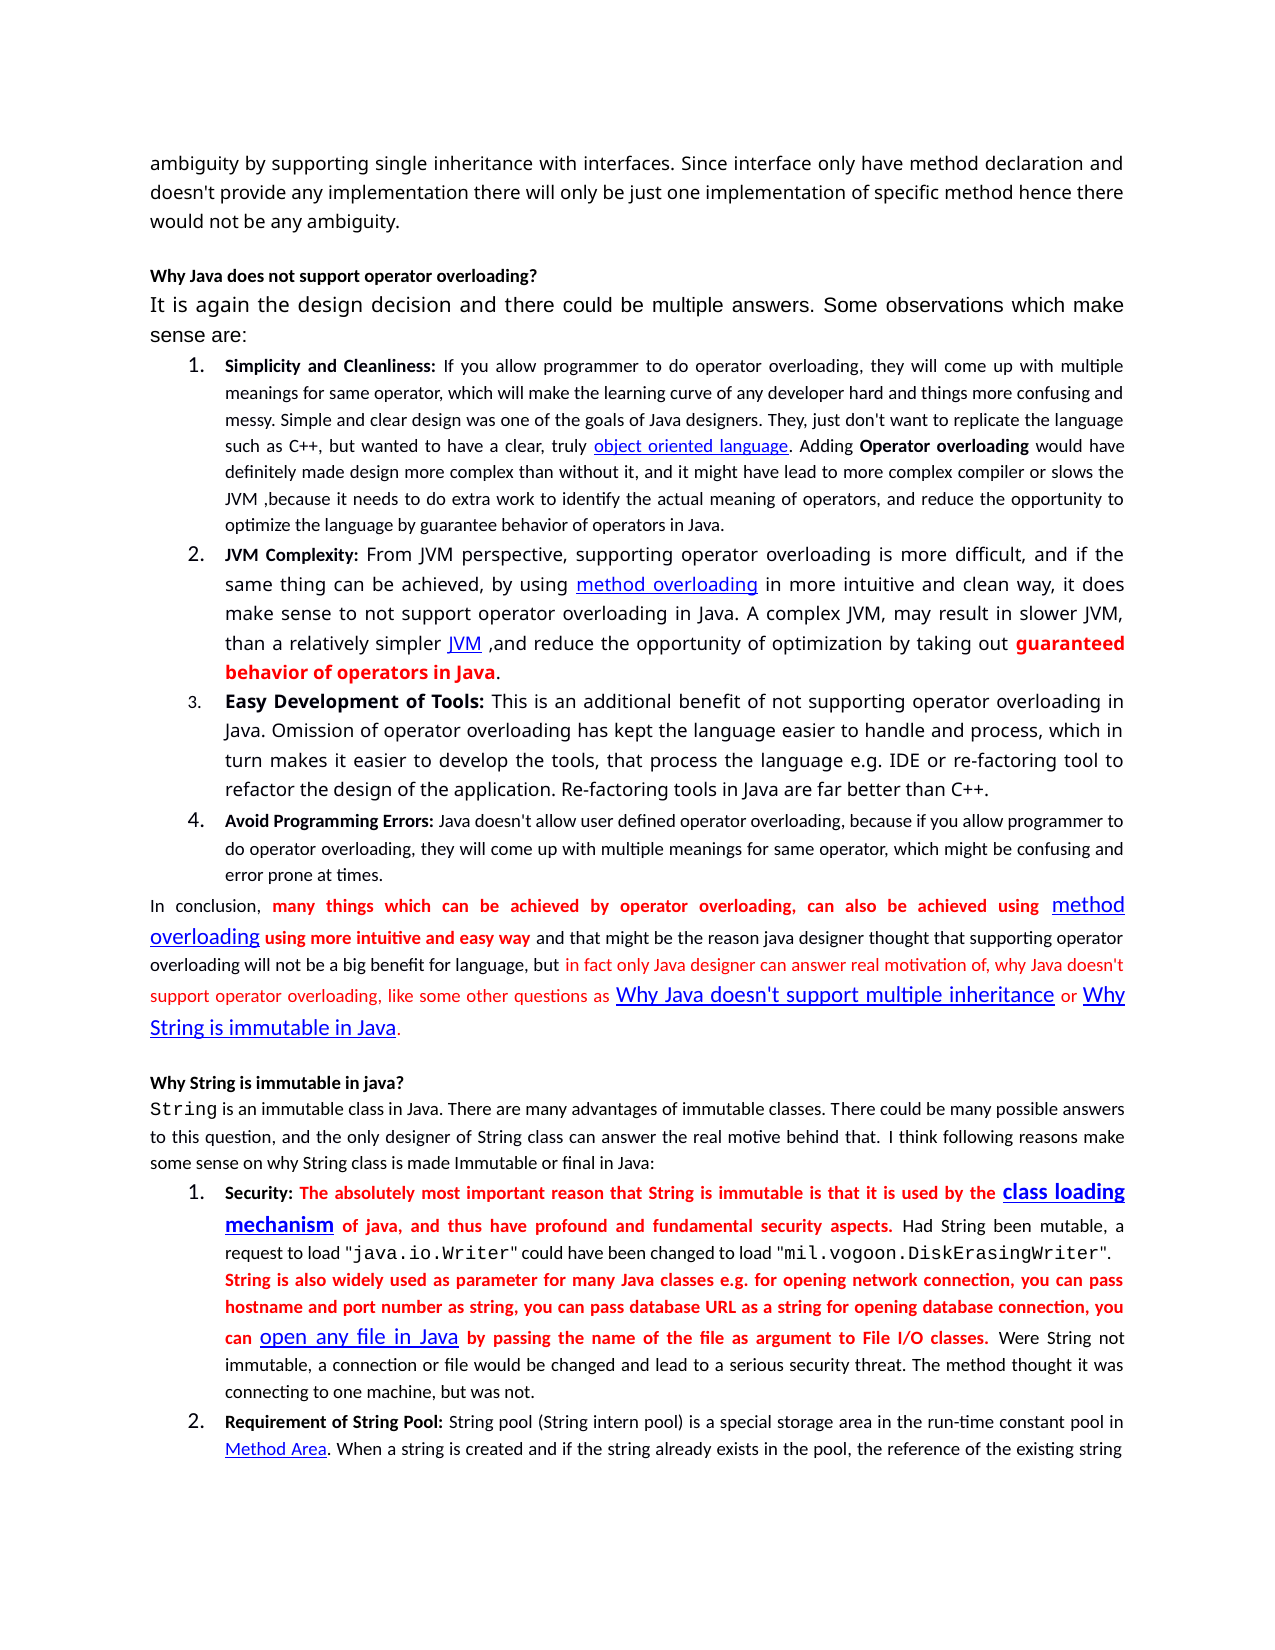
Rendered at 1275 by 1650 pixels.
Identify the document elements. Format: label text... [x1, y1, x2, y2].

list String is also widely used as parameter for many Java classes e.g. for opening network connection, you can pass hostname and port number as string, you can pass database URL as a string for opening database connection, you can open any file in Java by passing the name of the file as argument to File I/O classes. Were String not immutable, a connection or file would be changed and lead to a serious security threat. The method thought it was connecting to one machine, but was not. [187, 1268, 1125, 1403]
list Avoid Programming Errors: Java doesn't allow user defined operator overloading, because if you allow programmer to do operator overloading, they will come up with multiple meanings for same operator, which might be confusing and error prone at times. [187, 806, 1125, 886]
list Why Java does not support operator overloading? [150, 264, 1125, 287]
list Easy Development of Tools: This is an additional benefit of not supporting operator overloading in Java. Omission of operator overloading has kept the language easier to handle and process, which in turn makes it easier to develop the tools, that process the language e.g. IDE or re-factoring tool to refactor the design of the application. Re-factoring tools in Java are far better than C++. [187, 688, 1125, 802]
list ambiguity by supporting single inheritance with interfaces. Since interface only have method declaration and doesn't provide any implementation there will only be just one implementation of specific method hence there would not be any ambiguity. [150, 150, 1125, 234]
list Requirement of String Pool: String pool (String intern pool) is a special storage area in the run-time constant pool in Method Area. When a string is created and if the string already exists in the pool, the reference of the existing string [187, 1406, 1125, 1461]
list Simplicity and Cleanliness: If you allow programmer to do operator overloading, they will come up with multiple meanings for same operator, which will make the learning curve of any developer hard and things more confusing and messy. Simple and clear design was one of the goals of Java designers. They, just don't want to replicate the language such as C++, but wanted to have a clear, truly object oriented language. Adding Operator overloading would have definitely made design more complex than without it, and it might have lead to more complex compiler or slows the JVM ,because it needs to do extra work to identify the actual meaning of operators, and reduce the opportunity to optimize the language by guarantee behavior of operators in Java. [187, 350, 1125, 536]
list Security: The absolutely most important reason that String is immutable is that it is used by the class loading mechanism of java, and thus have profound and fundamental security aspects. Had String been mutable, a request to load "java.io.Writer" could have been changed to load "mil.vogoon.DiskErasingWriter". [187, 1177, 1125, 1265]
list String is an immutable class in Java. There are many advantages of immutable classes. There could be many possible answers to this question, and the only designer of String class can answer the real motive behind that. I think following reasons make some sense on why String class is made Immutable or final in Java: [150, 1097, 1125, 1174]
list Why String is immutable in java? [150, 1071, 1125, 1094]
list In conclusion, many things which can be achieved by operator overloading, can also be achieved using method overloading using more intuitive and easy way and that might be the reason java designer thought that supporting operator overloading will not be a big benefit for language, but in fact only Java designer can answer real motivation of, why Java doesn't support operator overloading, like some other questions as Why Java doesn't support multiple inheritance or Why String is immutable in Java. [150, 890, 1125, 1041]
list It is again the design decision and there could be multiple answers. Some observations which make sense are: [150, 291, 1125, 346]
list JVM Complexity: From JVM perspective, supporting operator overloading is more difficult, and if the same thing can be achieved, by using method overloading in more intuitive and clean way, it does make sense to not support operator overloading in Java. A complex JVM, may result in slower JVM, than a relatively simpler JVM ,and reduce the opportunity of optimization by taking out guaranteed behavior of operators in Java. [187, 539, 1125, 685]
